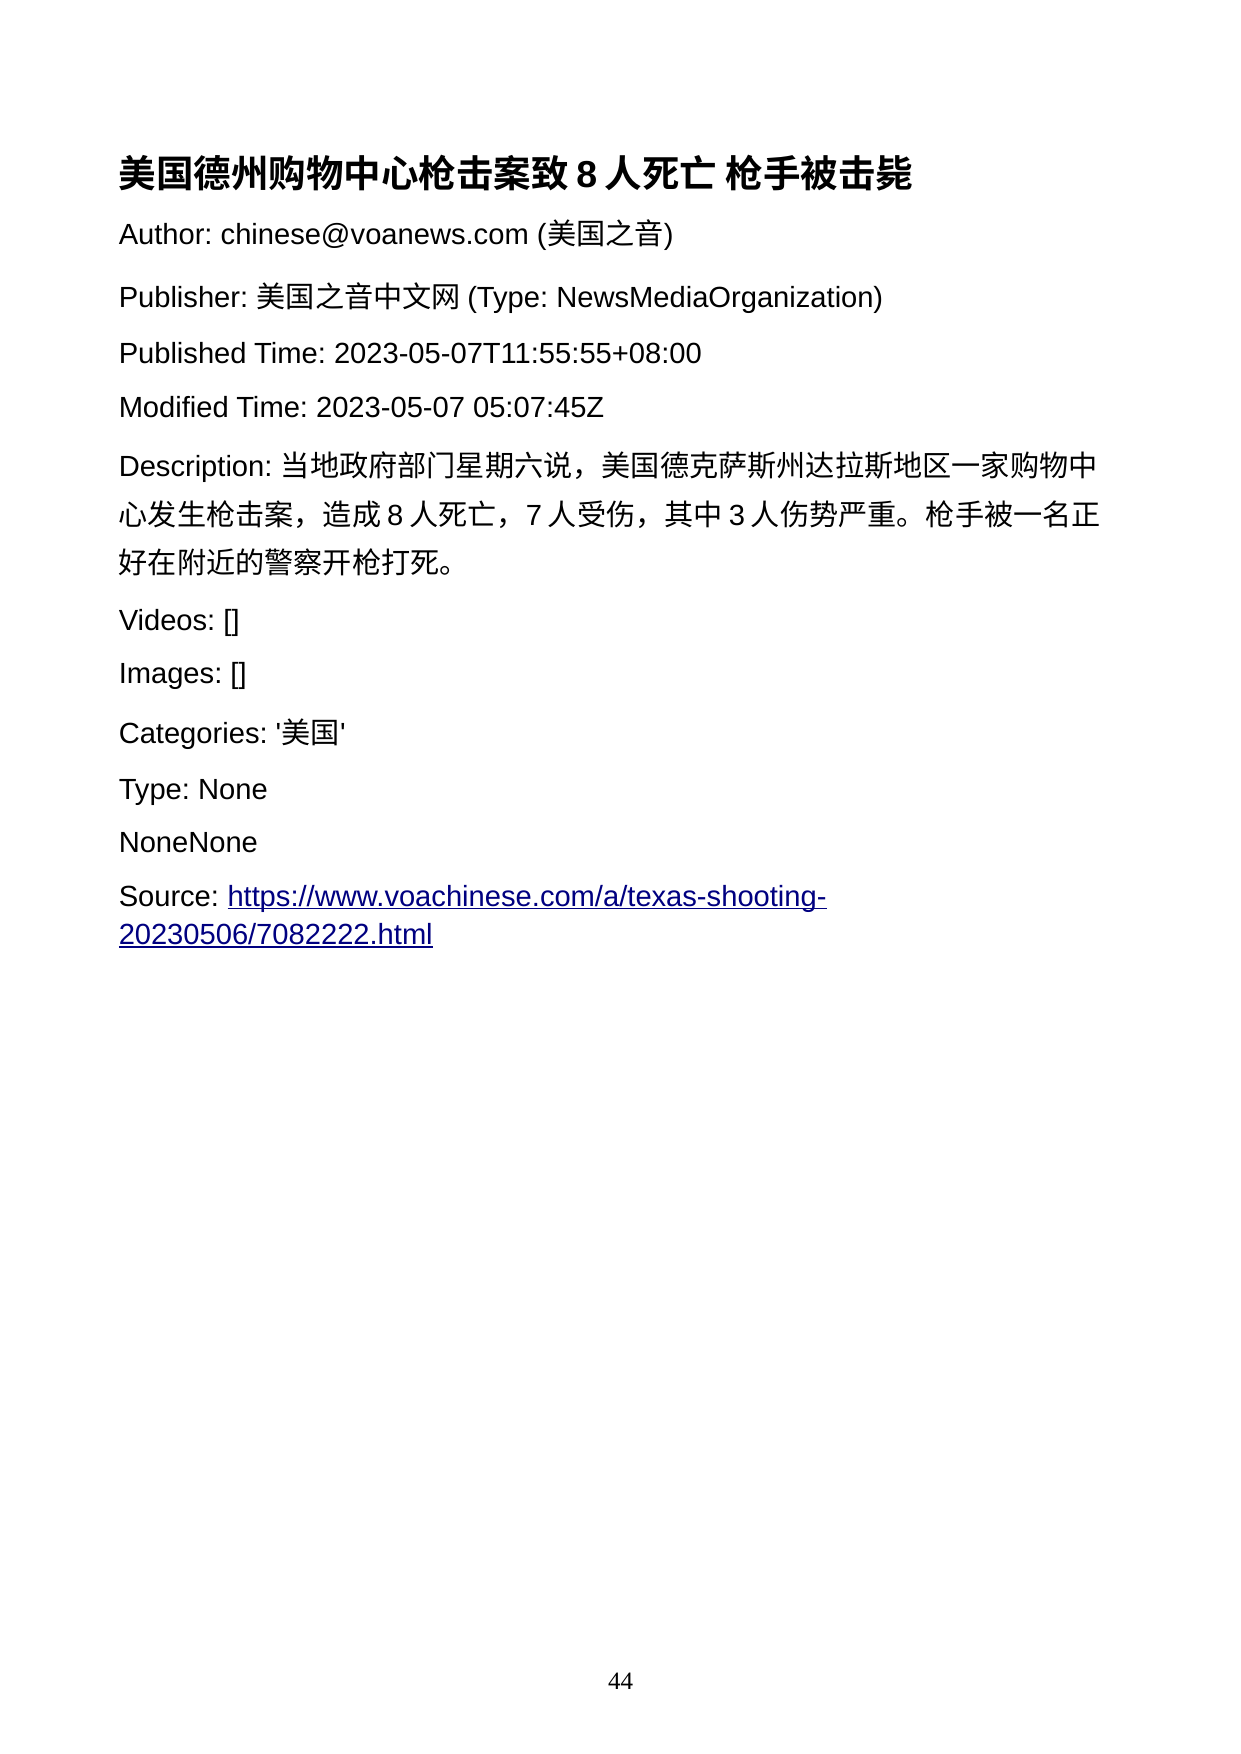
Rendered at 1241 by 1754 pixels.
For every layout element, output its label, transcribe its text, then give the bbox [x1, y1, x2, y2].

text Categories: '美国' [118, 709, 1122, 752]
text Description: 当地政府部门星期六说，美国德克萨斯州达拉斯地区一家购物中心发生枪击案，造成8人死亡，7人受伤，其中3人伤势严重。枪手被一名正好在附近的警察开枪打死。 [118, 443, 1122, 582]
text Published Time: 2023-05-07T11:55:55+08:00 [118, 337, 1122, 370]
text Type: None [118, 772, 1122, 806]
text NoneNone [118, 826, 1122, 859]
text Videos: [] [118, 603, 1122, 637]
text Modified Time: 2023-05-07 05:07:45Z [118, 390, 1122, 423]
text Source: https://www.voachinese.com/a/texas-shooting-20230506/7082222.html [118, 879, 1122, 951]
text Author: chinese@voanews.com (美国之音) [118, 210, 1122, 253]
subtitle 美国德州购物中心枪击案致8人死亡 枪手被击毙 [118, 143, 1122, 198]
text Publisher: 美国之音中文网 (Type: NewsMediaOrganization) [118, 273, 1122, 316]
text Images: [] [118, 656, 1122, 690]
